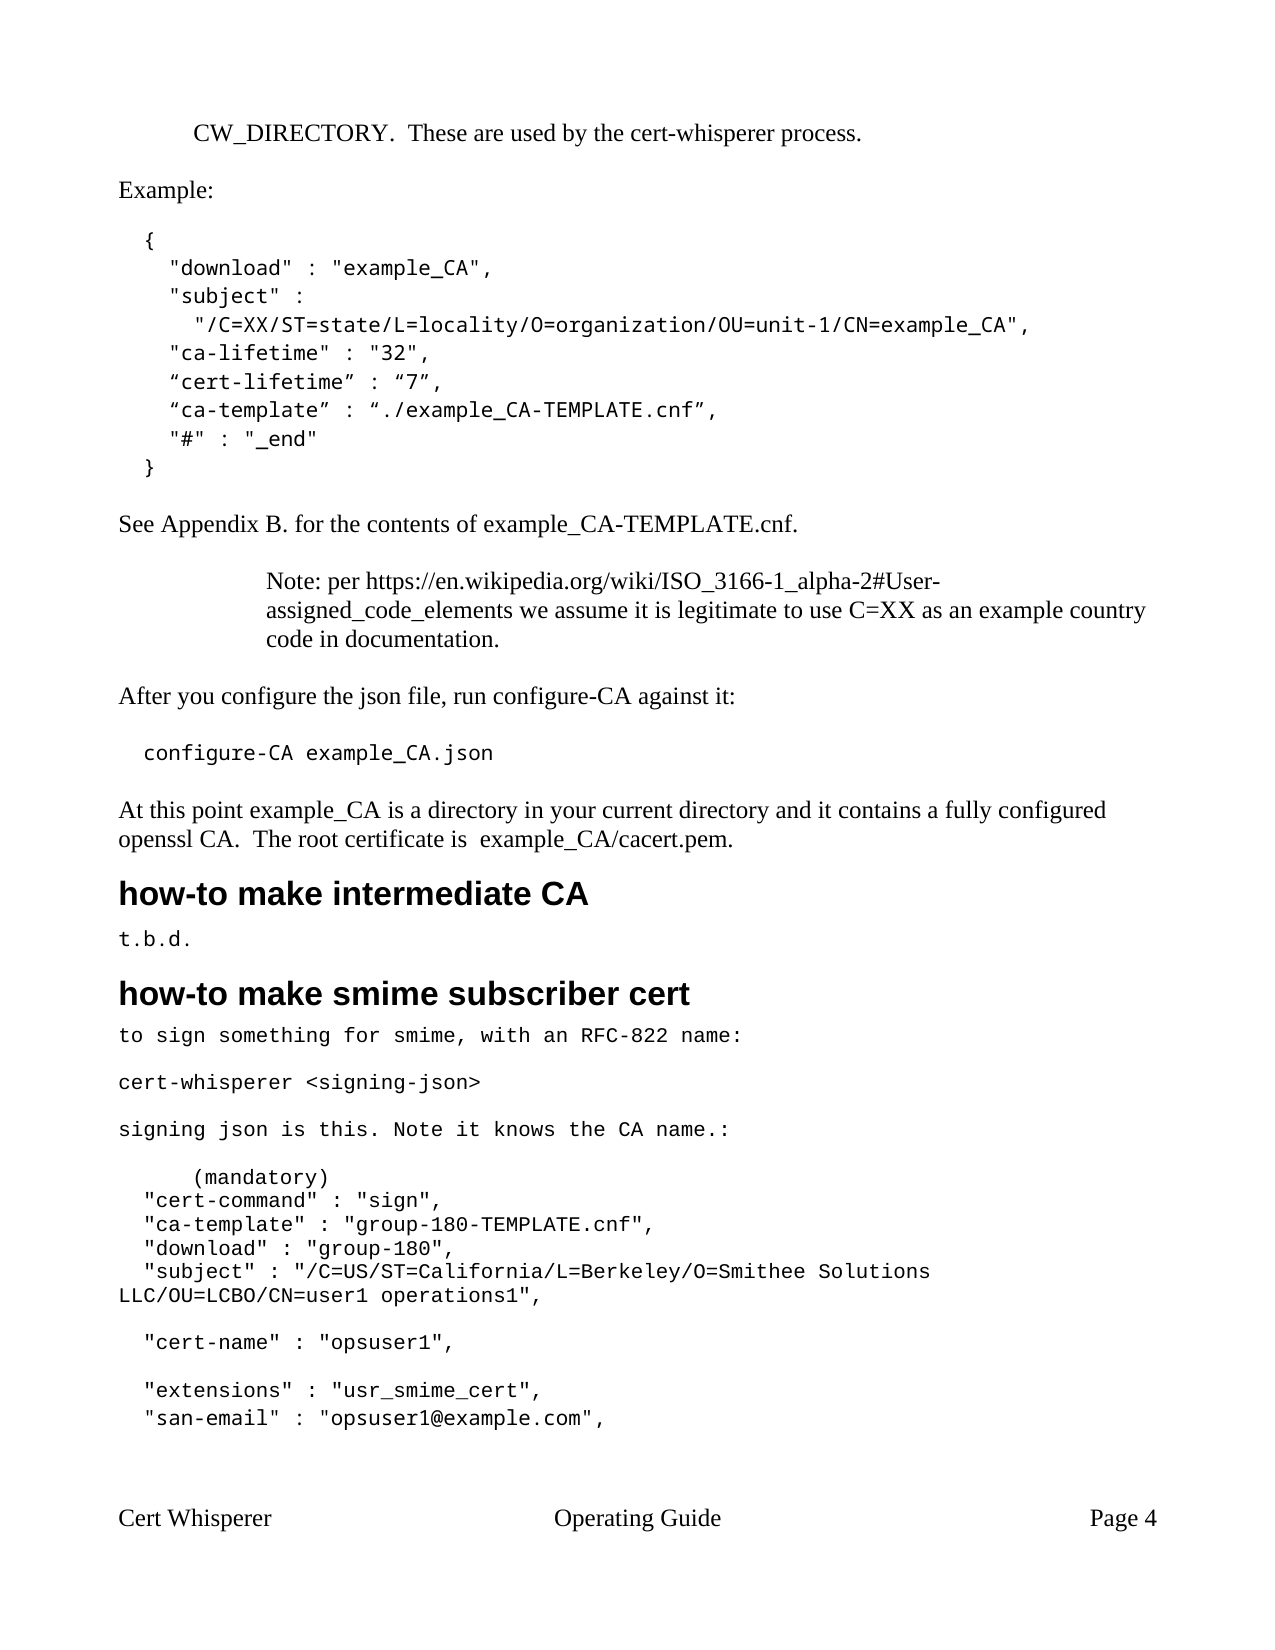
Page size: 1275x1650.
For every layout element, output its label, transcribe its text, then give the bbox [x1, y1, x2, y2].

text "san-email" : "opsuser1@example.com", [118, 1403, 1157, 1432]
text cert-whisperer <signing-json> [118, 1072, 1157, 1096]
text Note: per https://en.wikipedia.org/wiki/ISO_3166-1_alpha-2#User-assigned_code_elements we assume it is legitimate to use C=XX as an example country code in documentation. [266, 566, 1157, 652]
text See Appendix B. for the contents of example_CA-TEMPLATE.cnf. [118, 509, 1157, 538]
list CW_DIRECTORY. These are used by the cert-whisperer process. [156, 118, 1157, 147]
text } [118, 452, 1157, 481]
text "ca-lifetime" : "32", [118, 338, 1157, 367]
text "download" : "example_CA", [118, 253, 1157, 282]
text "download" : "group-180", [118, 1238, 1157, 1261]
text "cert-command" : "sign", [118, 1190, 1157, 1214]
subtitle how-to make intermediate CA [118, 873, 1157, 912]
text configure-CA example_CA.json [118, 738, 1157, 767]
text “ca-template” : “./example_CA-TEMPLATE.cnf”, [118, 395, 1157, 424]
text to sign something for smime, with an RFC-822 name: [118, 1025, 1157, 1048]
text "#" : "_end" [118, 424, 1157, 452]
text Example: [118, 176, 1157, 204]
text "subject" : "/C=US/ST=California/L=Berkeley/O=Smithee Solutions LLC/OU=LCBO/CN=user1 operations1", [118, 1261, 1157, 1309]
text "cert-name" : "opsuser1", [118, 1332, 1157, 1356]
text "extensions" : "usr_smime_cert", [118, 1379, 1157, 1403]
text t.b.d. [118, 924, 1157, 953]
text "ca-template" : "group-180-TEMPLATE.cnf", [118, 1214, 1157, 1238]
text signing json is this. Note it knows the CA name.: [118, 1119, 1157, 1143]
text At this point example_CA is a directory in your current directory and it contains a fully configured openssl CA. The root certificate is example_CA/cacert.pem. [118, 795, 1157, 852]
subtitle how-to make smime subscriber cert [118, 974, 1157, 1012]
text “cert-lifetime” : “7”, [118, 367, 1157, 395]
text "subject" : [118, 282, 1157, 310]
text "/C=XX/ST=state/L=locality/O=organization/OU=unit-1/CN=example_CA", [118, 310, 1157, 338]
text After you configure the json file, run configure-CA against it: [118, 681, 1157, 710]
text { [118, 225, 1157, 253]
text (mandatory) [118, 1167, 1157, 1190]
